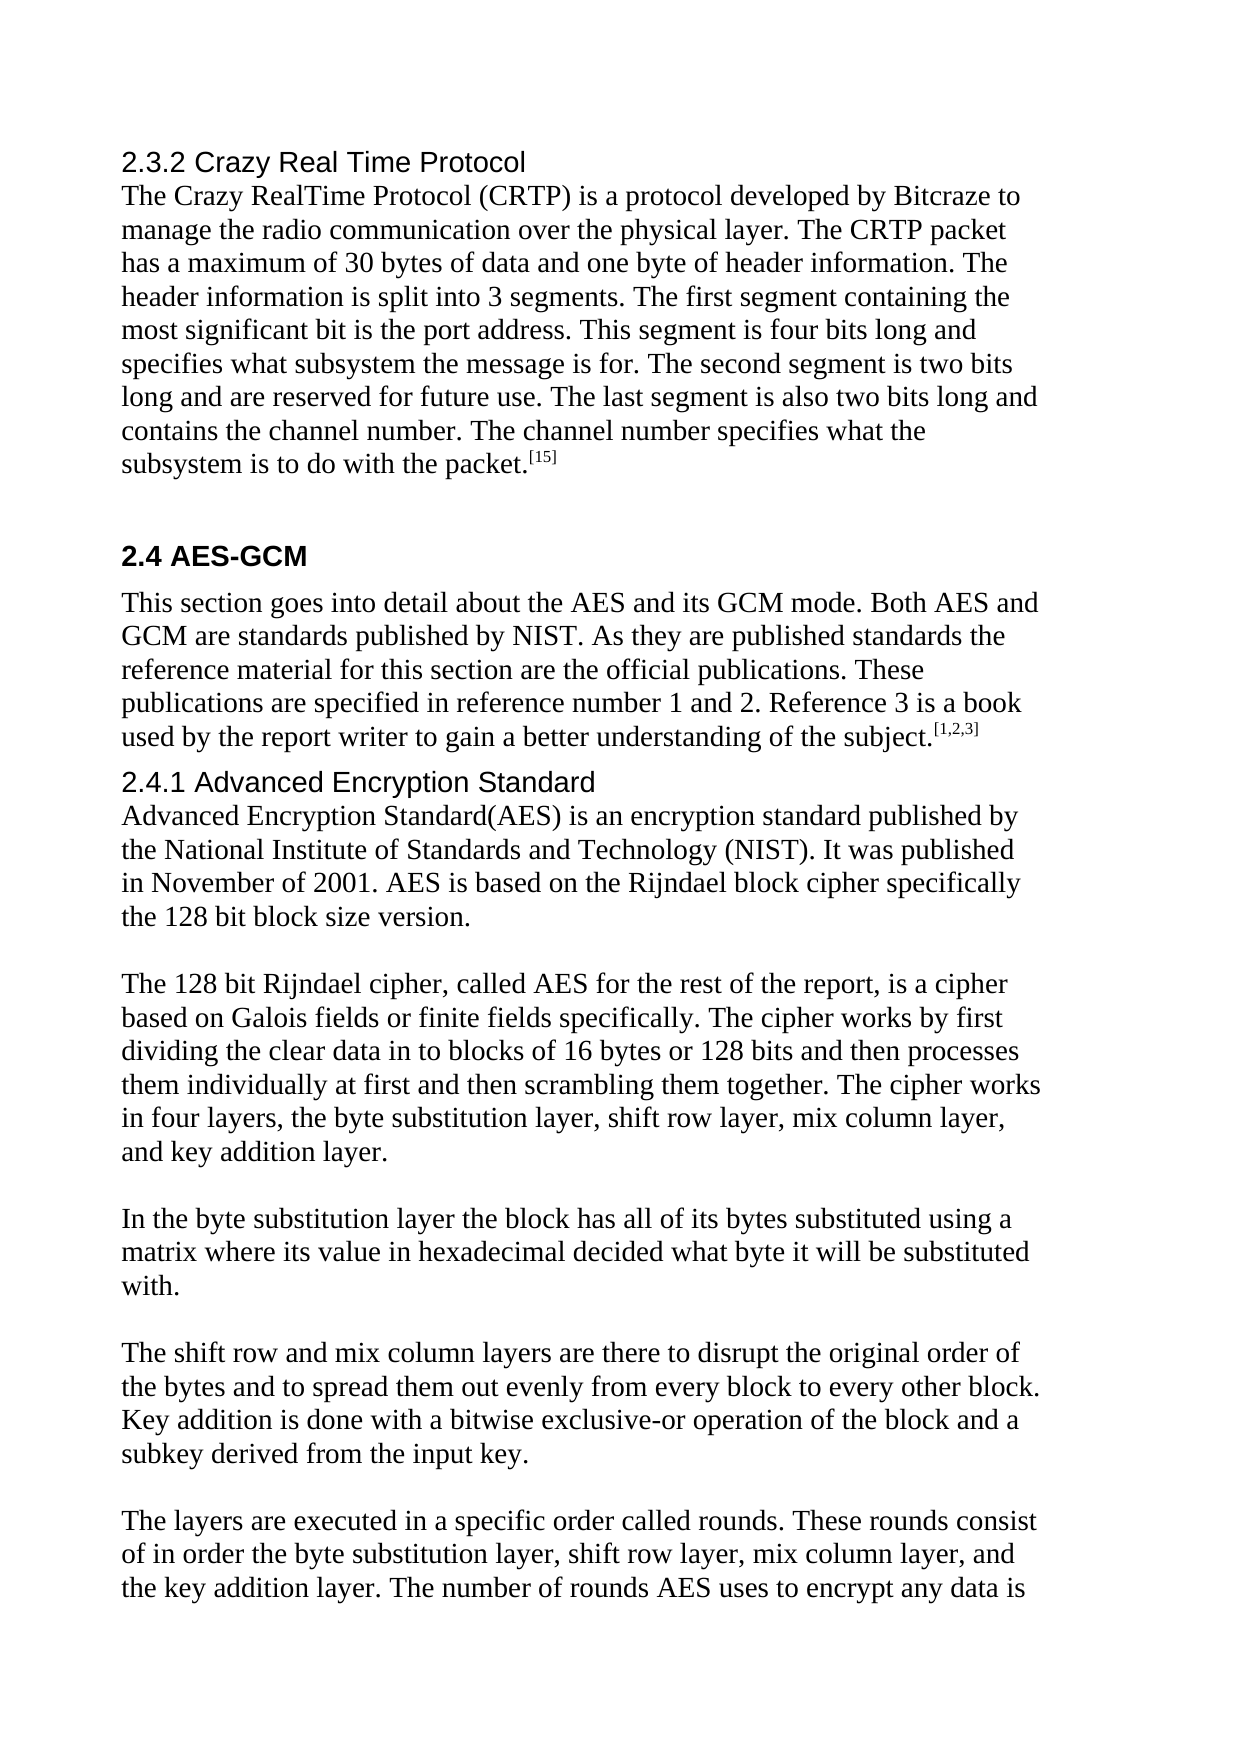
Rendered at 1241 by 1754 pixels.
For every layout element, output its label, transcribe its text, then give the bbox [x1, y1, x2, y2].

text In the byte substitution layer the block has all of its bytes substituted using a matrix where its value in hexadecimal decided what byte it will be substituted with. [121, 1201, 1042, 1302]
text The shift row and mix column layers are there to disrupt the original order of the bytes and to spread them out evenly from every block to every other block. [121, 1335, 1042, 1402]
text Advanced Encryption Standard(AES) is an encryption standard published by the National Institute of Standards and Technology (NIST). It was published in November of 2001. AES is based on the Rijndael block cipher specifically the 128 bit block size version. [121, 798, 1042, 933]
subtitle AES-GCM [121, 539, 1042, 572]
text The 128 bit Rijndael cipher, called AES for the rest of the report, is a cipher based on Galois fields or finite fields specifically. The cipher works by first dividing the clear data in to blocks of 16 bytes or 128 bits and then processes them individually at first and then scrambling them together. The cipher works in four layers, the byte substitution layer, shift row layer, mix column layer, and key addition layer. [121, 966, 1042, 1167]
text Key addition is done with a bitwise exclusive-or operation of the block and a subkey derived from the input key. [121, 1402, 1042, 1469]
text The layers are executed in a specific order called rounds. These rounds consist of in order the byte substitution layer, shift row layer, mix column layer, and the key addition layer. The number of rounds AES uses to encrypt any data is [121, 1503, 1042, 1603]
text The Crazy RealTime Protocol (CRTP) is a protocol developed by Bitcraze to manage the radio communication over the physical layer. The CRTP packet has a maximum of 30 bytes of data and one byte of header information. The header information is split into 3 segments. The first segment containing the most significant bit is the port address. This segment is four bits long and specifies what subsystem the message is for. The second segment is two bits long and are reserved for future use. The last segment is also two bits long and contains the channel number. The channel number specifies what the subsystem is to do with the packet.[15] [121, 178, 1042, 480]
subtitle Crazy Real Time Protocol [121, 145, 1042, 178]
text This section goes into detail about the AES and its GCM mode. Both AES and GCM are standards published by NIST. As they are published standards the reference material for this section are the official publications. These publications are specified in reference number 1 and 2. Reference 3 is a book used by the report writer to gain a better understanding of the subject.[1,2,3] [121, 585, 1042, 752]
subtitle Advanced Encryption Standard [121, 765, 1042, 798]
